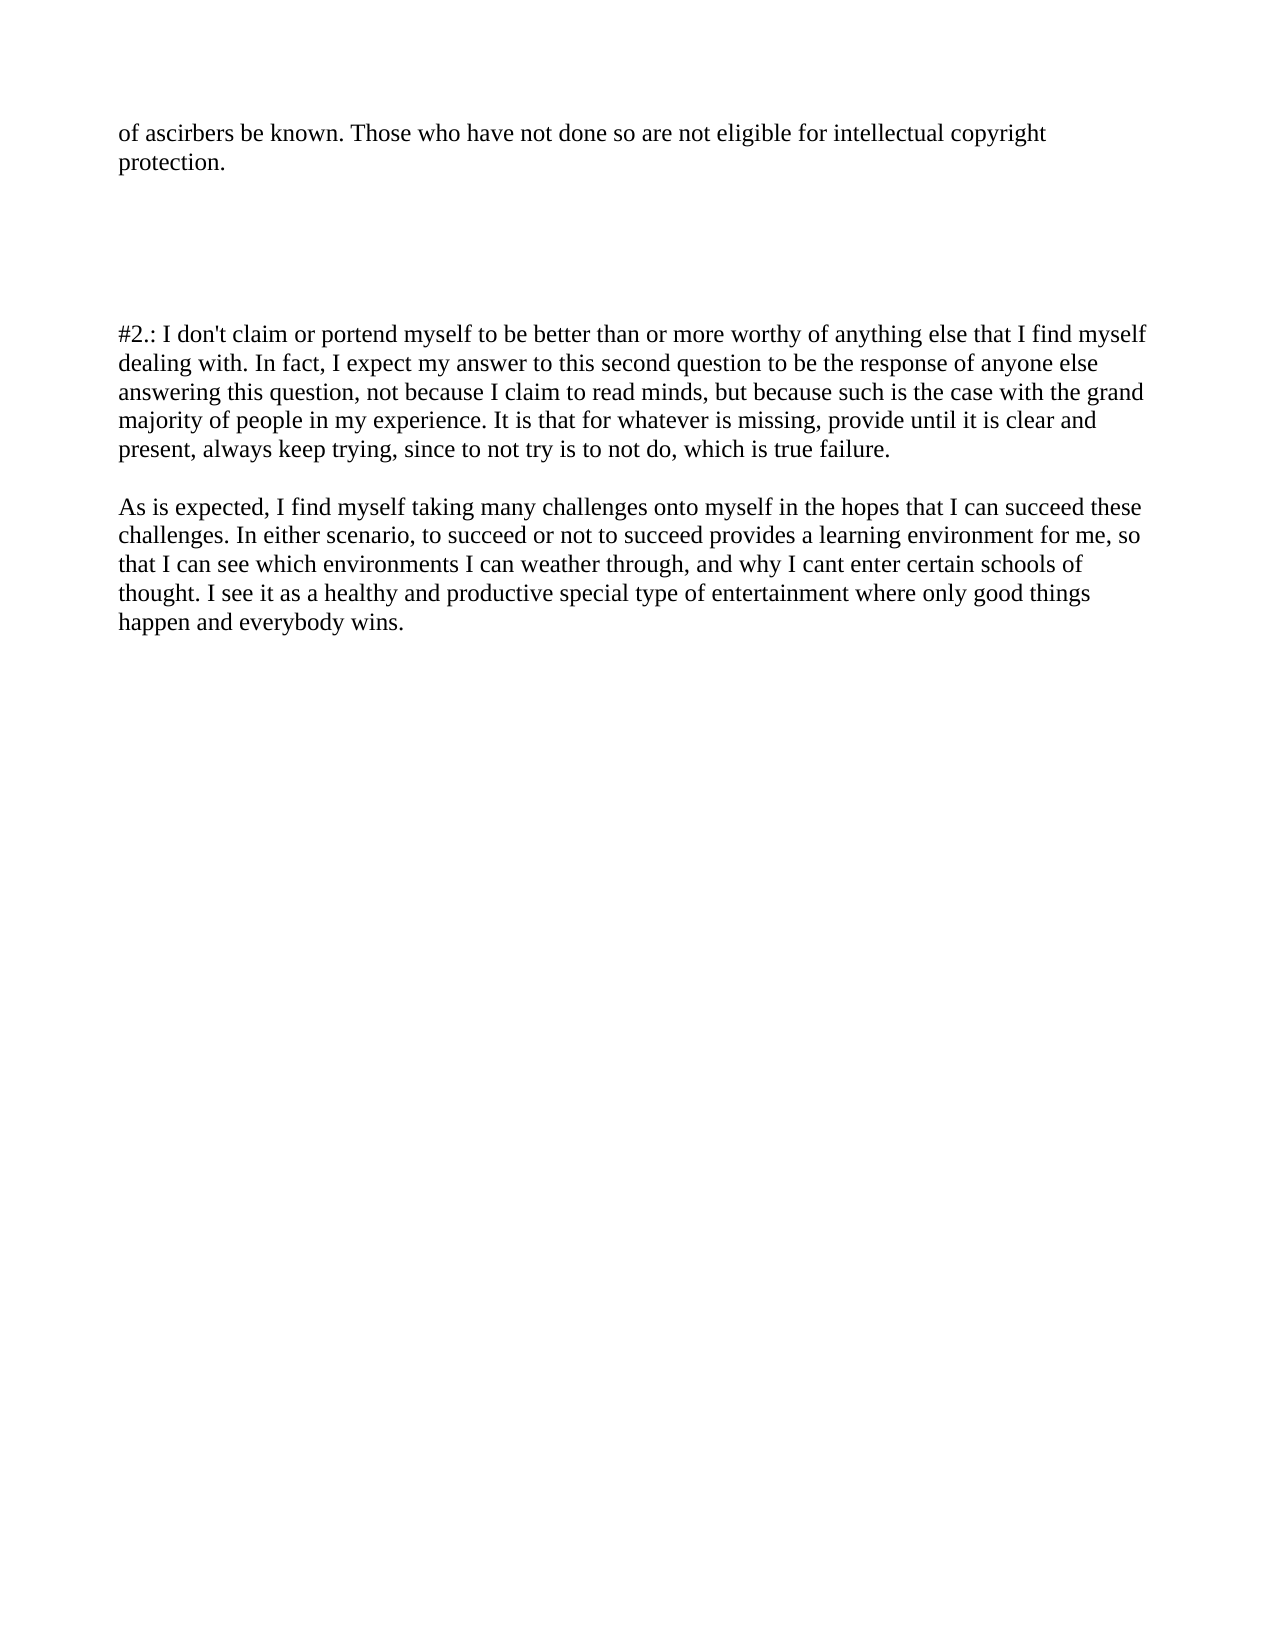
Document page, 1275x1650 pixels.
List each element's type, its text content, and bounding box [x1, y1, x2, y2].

text #2.: I don't claim or portend myself to be better than or more worthy of anything else that I find myself dealing with. In fact, I expect my answer to this second question to be the response of anyone else answering this question, not because I claim to read minds, but because such is the case with the grand [118, 319, 1157, 406]
text As is expected, I find myself taking many challenges onto myself in the hopes that I can succeed these challenges. In either scenario, to succeed or not to succeed provides a learning environment for me, so that I can see which environments I can weather through, and why I cant enter certain schools of thought. I see it as a healthy and productive special type of entertainment where only good things happen and everybody wins. [118, 492, 1157, 636]
text of ascirbers be known. Those who have not done so are not eligible for intellectual copyright protection. [118, 118, 1157, 176]
text majority of people in my experience. It is that for whatever is missing, provide until it is clear and present, always keep trying, since to not try is to not do, which is true failure. [118, 406, 1157, 463]
